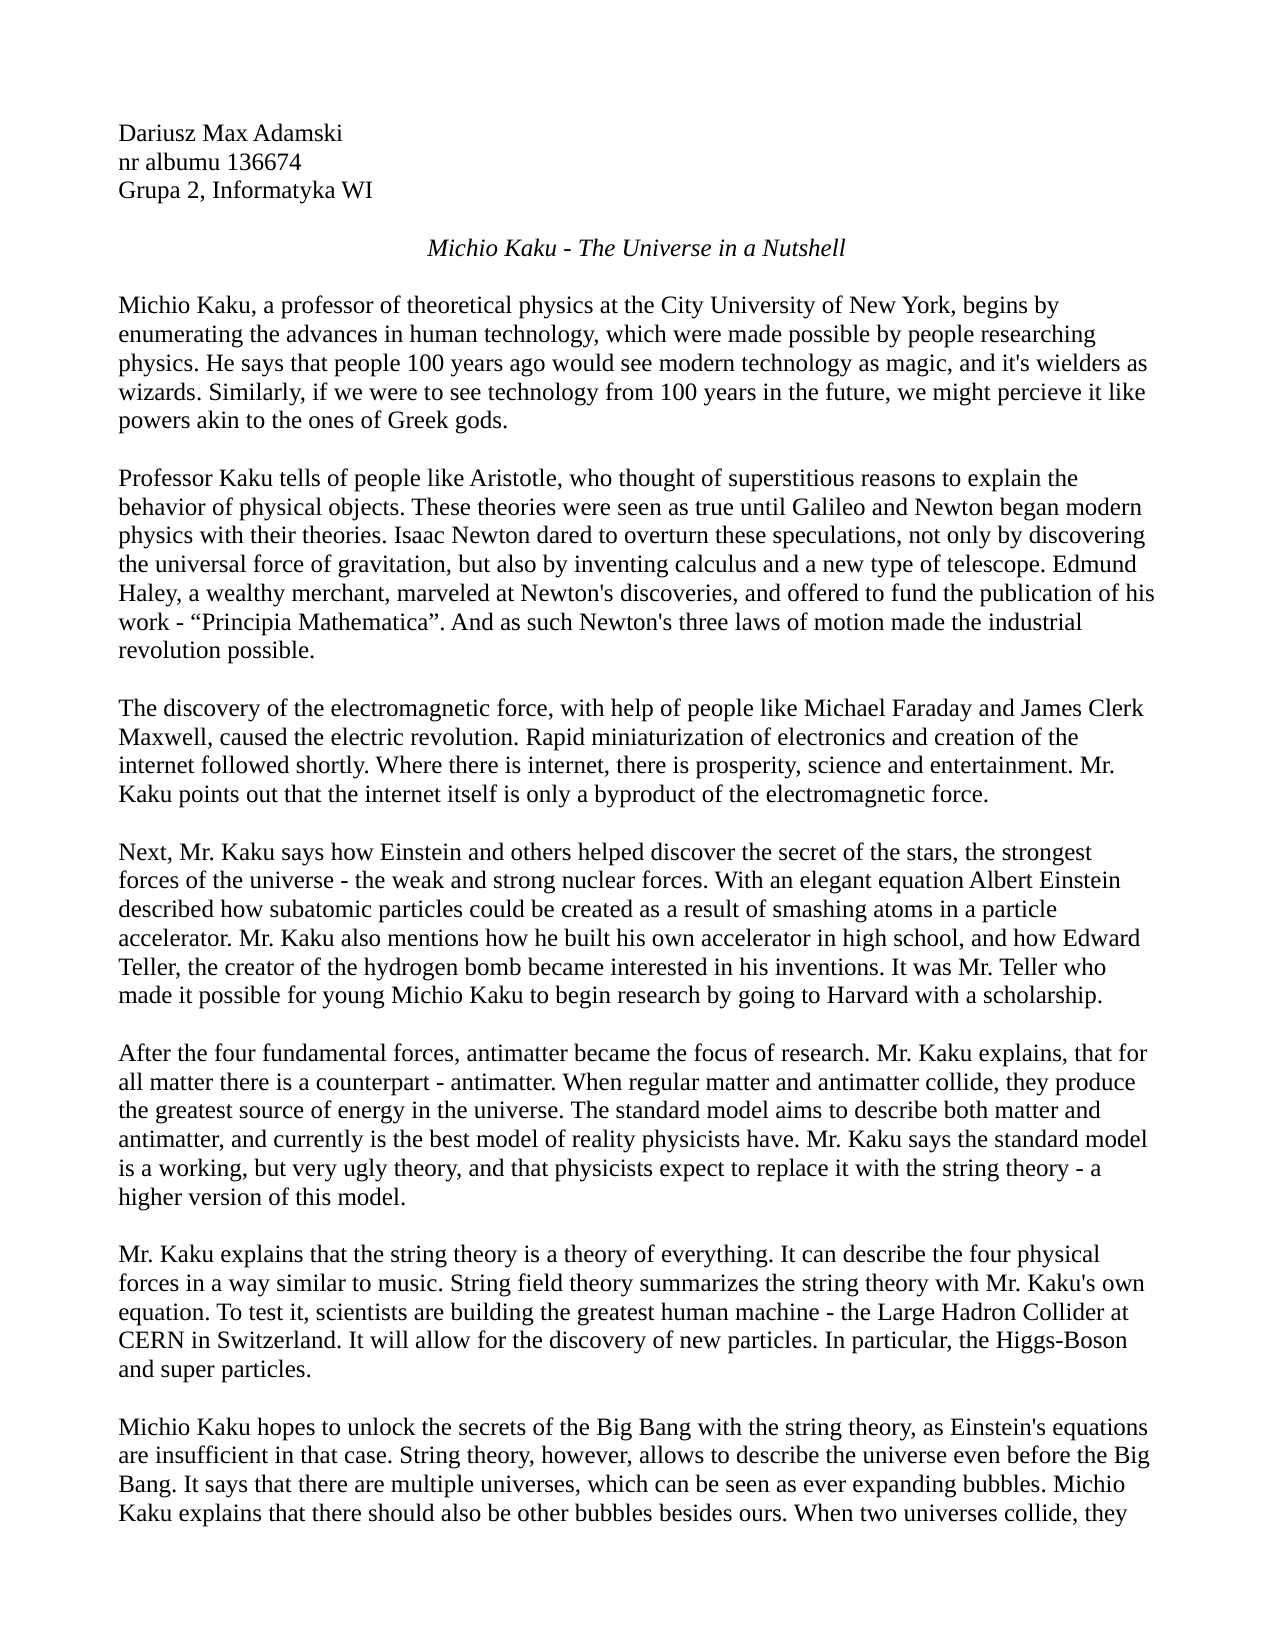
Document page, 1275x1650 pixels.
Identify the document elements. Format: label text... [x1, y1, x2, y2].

text nr albumu 136674 [118, 147, 1157, 176]
text Michio Kaku - The Universe in a Nutshell [118, 233, 1157, 262]
text Mr. Kaku explains that the string theory is a theory of everything. It can describe the four physical forces in a way similar to music. String field theory summarizes the string theory with Mr. Kaku's own equation. To test it, scientists are building the greatest human machine - the Large Hadron Collider at CERN in Switzerland. It will allow for the discovery of new particles. In particular, the Higgs-Boson and super particles. [118, 1239, 1157, 1383]
text Michio Kaku hopes to unlock the secrets of the Big Bang with the string theory, as Einstein's equations are insufficient in that case. String theory, however, allows to describe the universe even before the Big Bang. It says that there are multiple universes, which can be seen as ever expanding bubbles. Michio Kaku explains that there should also be other bubbles besides ours. When two universes collide, they [118, 1412, 1157, 1527]
text Professor Kaku tells of people like Aristotle, who thought of superstitious reasons to explain the behavior of physical objects. These theories were seen as true until Galileo and Newton began modern physics with their theories. Isaac Newton dared to overturn these speculations, not only by discovering the universal force of gravitation, but also by inventing calculus and a new type of telescope. Edmund Haley, a wealthy merchant, marveled at Newton's discoveries, and offered to fund the publication of his work - “Principia Mathematica”. And as such Newton's three laws of motion made the industrial revolution possible. [118, 463, 1157, 664]
text The discovery of the electromagnetic force, with help of people like Michael Faraday and James Clerk Maxwell, caused the electric revolution. Rapid miniaturization of electronics and creation of the internet followed shortly. Where there is internet, there is prosperity, science and entertainment. Mr. Kaku points out that the internet itself is only a byproduct of the electromagnetic force. [118, 693, 1157, 808]
text Michio Kaku, a professor of theoretical physics at the City University of New York, begins by enumerating the advances in human technology, which were made possible by people researching physics. He says that people 100 years ago would see modern technology as magic, and it's wielders as wizards. Similarly, if we were to see technology from 100 years in the future, we might percieve it like powers akin to the ones of Greek gods. [118, 291, 1157, 434]
text Next, Mr. Kaku says how Einstein and others helped discover the secret of the stars, the strongest forces of the universe - the weak and strong nuclear forces. With an elegant equation Albert Einstein described how subatomic particles could be created as a result of smashing atoms in a particle accelerator. Mr. Kaku also mentions how he built his own accelerator in high school, and how Edward Teller, the creator of the hydrogen bomb became interested in his inventions. It was Mr. Teller who made it possible for young Michio Kaku to begin research by going to Harvard with a scholarship. [118, 837, 1157, 1009]
text Dariusz Max Adamski [118, 118, 1157, 147]
text Grupa 2, Informatyka WI [118, 176, 1157, 204]
text After the four fundamental forces, antimatter became the focus of research. Mr. Kaku explains, that for all matter there is a counterpart - antimatter. When regular matter and antimatter collide, they produce the greatest source of energy in the universe. The standard model aims to describe both matter and antimatter, and currently is the best model of reality physicists have. Mr. Kaku says the standard model is a working, but very ugly theory, and that physicists expect to replace it with the string theory - a higher version of this model. [118, 1038, 1157, 1211]
